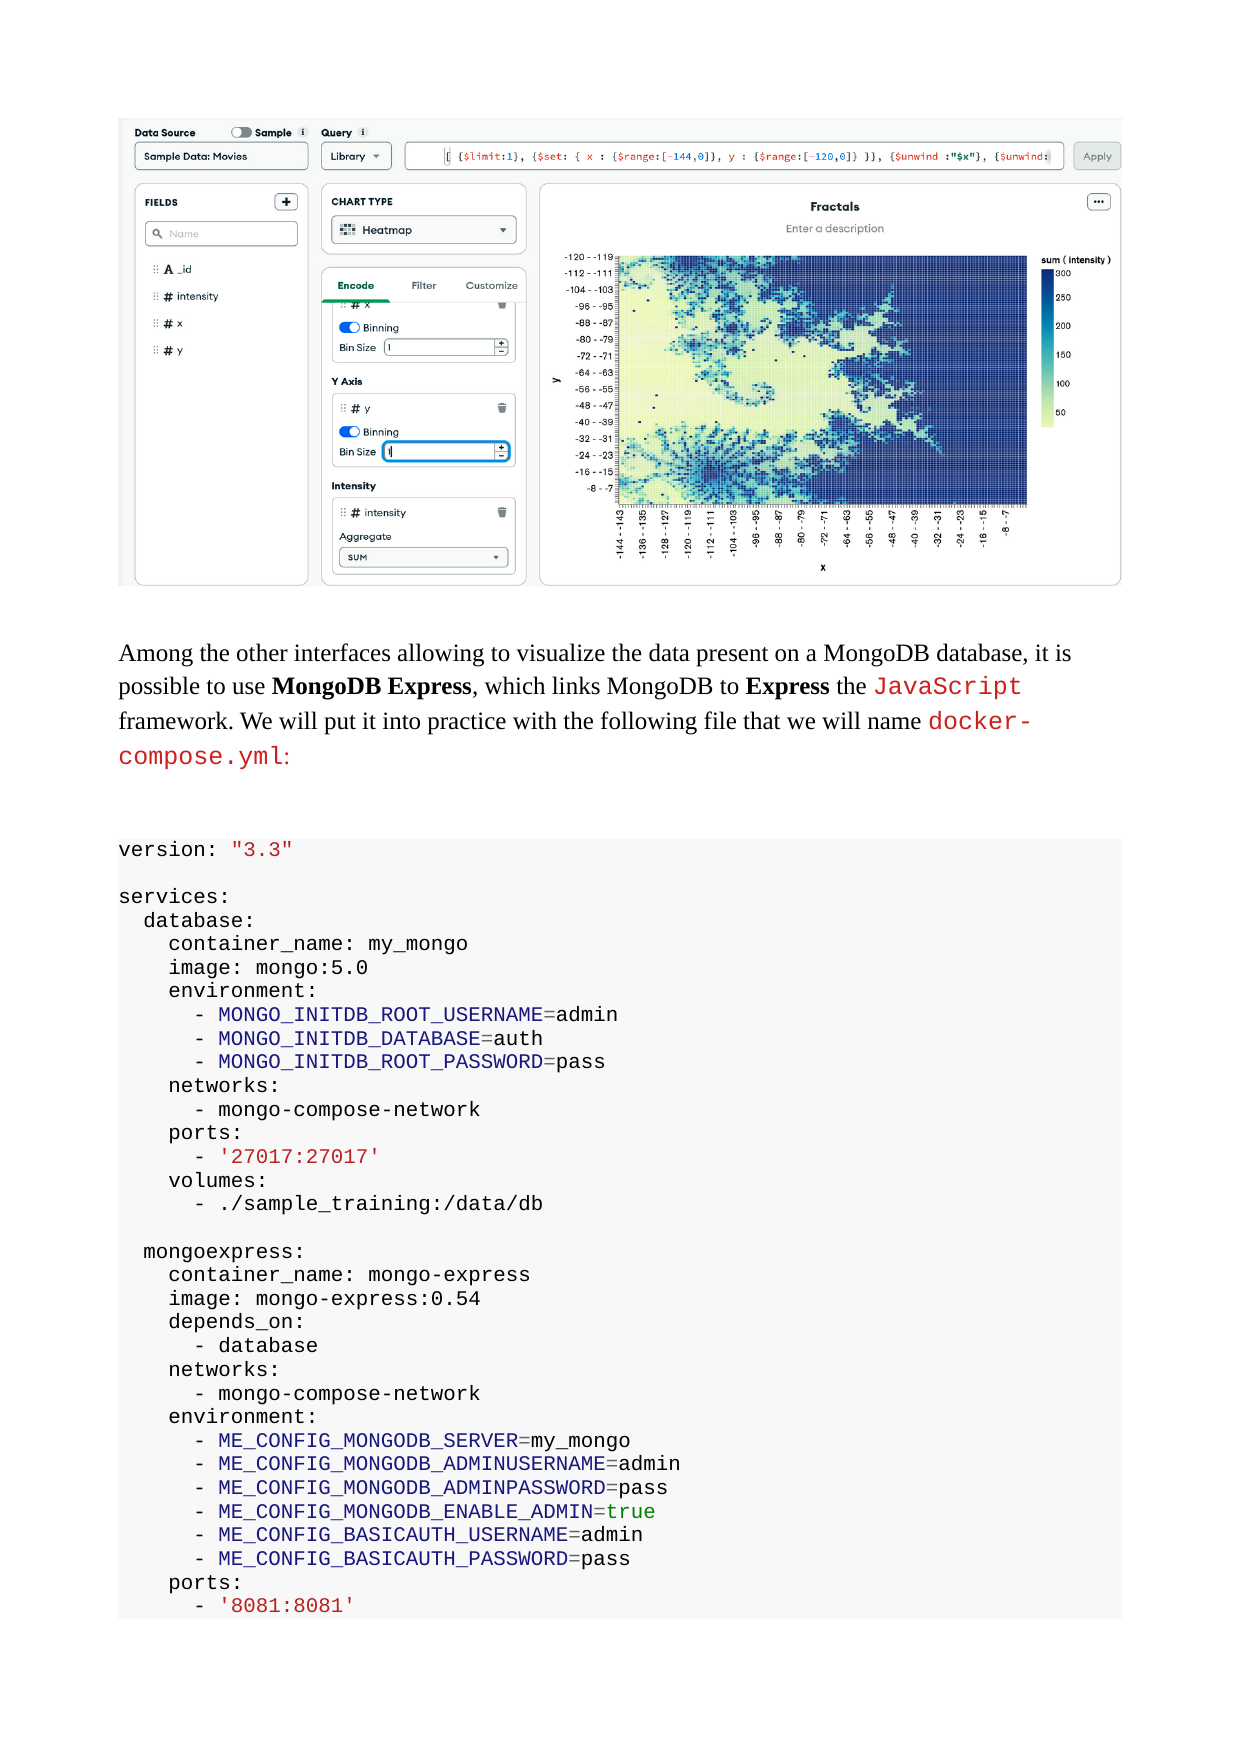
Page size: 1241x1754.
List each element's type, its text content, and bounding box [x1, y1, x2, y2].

text - '27017:27017' [118, 1146, 1122, 1170]
text image: mongo:5.0 [118, 957, 1122, 981]
text container_name: my_mongo [118, 933, 1122, 957]
text environment: [118, 981, 1122, 1004]
text networks: [118, 1359, 1122, 1382]
text - ME_CONFIG_MONGODB_ENABLE_ADMIN=true [118, 1501, 1122, 1524]
text - ./sample_training:/data/db [118, 1193, 1122, 1217]
text depends_on: [118, 1312, 1122, 1335]
text container_name: mongo-express [118, 1264, 1122, 1288]
text - MONGO_INITDB_ROOT_PASSWORD=pass [118, 1051, 1122, 1075]
text Among the other interfaces allowing to visualize the data present on a MongoDB database, it is possible to use MongoDB Express, which links MongoDB to Express the JavaScript framework. We will put it into practice with the following file that we will name docker-compose.yml: [118, 638, 1122, 772]
text volumes: [118, 1170, 1122, 1193]
text database: [118, 909, 1122, 933]
text ports: [118, 1122, 1122, 1146]
text - MONGO_INITDB_DATABASE=auth [118, 1028, 1122, 1051]
text - '8081:8081' [118, 1595, 1122, 1619]
picture [118, 118, 1123, 586]
text networks: [118, 1075, 1122, 1099]
text - database [118, 1335, 1122, 1359]
text - MONGO_INITDB_ROOT_USERNAME=admin [118, 1004, 1122, 1028]
text - mongo-compose-network [118, 1099, 1122, 1122]
text - ME_CONFIG_MONGODB_ADMINPASSWORD=pass [118, 1477, 1122, 1501]
text environment: [118, 1406, 1122, 1430]
text version: "3.3" [118, 839, 1122, 862]
text - ME_CONFIG_BASICAUTH_USERNAME=admin [118, 1524, 1122, 1548]
text ports: [118, 1572, 1122, 1595]
text - mongo-compose-network [118, 1382, 1122, 1406]
text services: [118, 886, 1122, 909]
text image: mongo-express:0.54 [118, 1288, 1122, 1312]
text - ME_CONFIG_MONGODB_SERVER=my_mongo [118, 1430, 1122, 1453]
text mongoexpress: [118, 1241, 1122, 1264]
text - ME_CONFIG_BASICAUTH_PASSWORD=pass [118, 1548, 1122, 1572]
text - ME_CONFIG_MONGODB_ADMINUSERNAME=admin [118, 1453, 1122, 1477]
